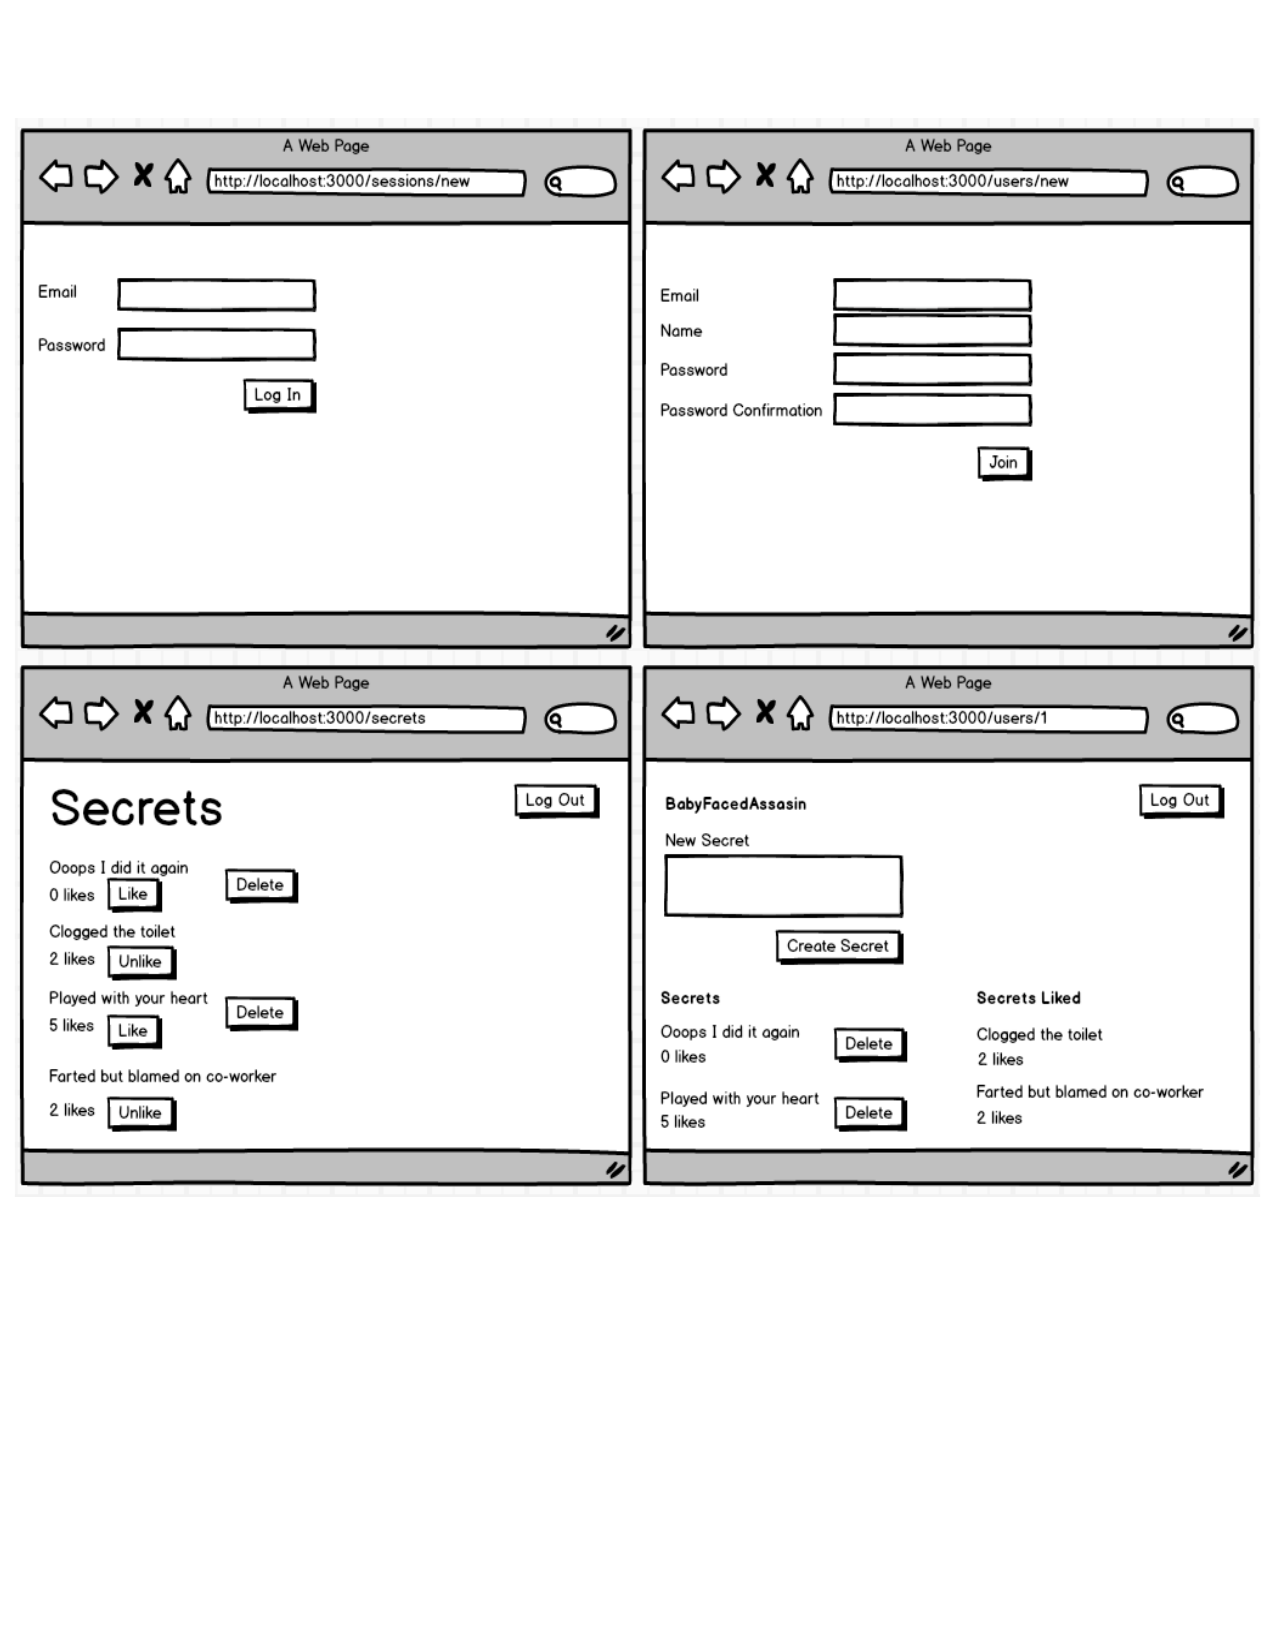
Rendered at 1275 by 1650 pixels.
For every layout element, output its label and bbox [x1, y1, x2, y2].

picture [14, 118, 1261, 1197]
